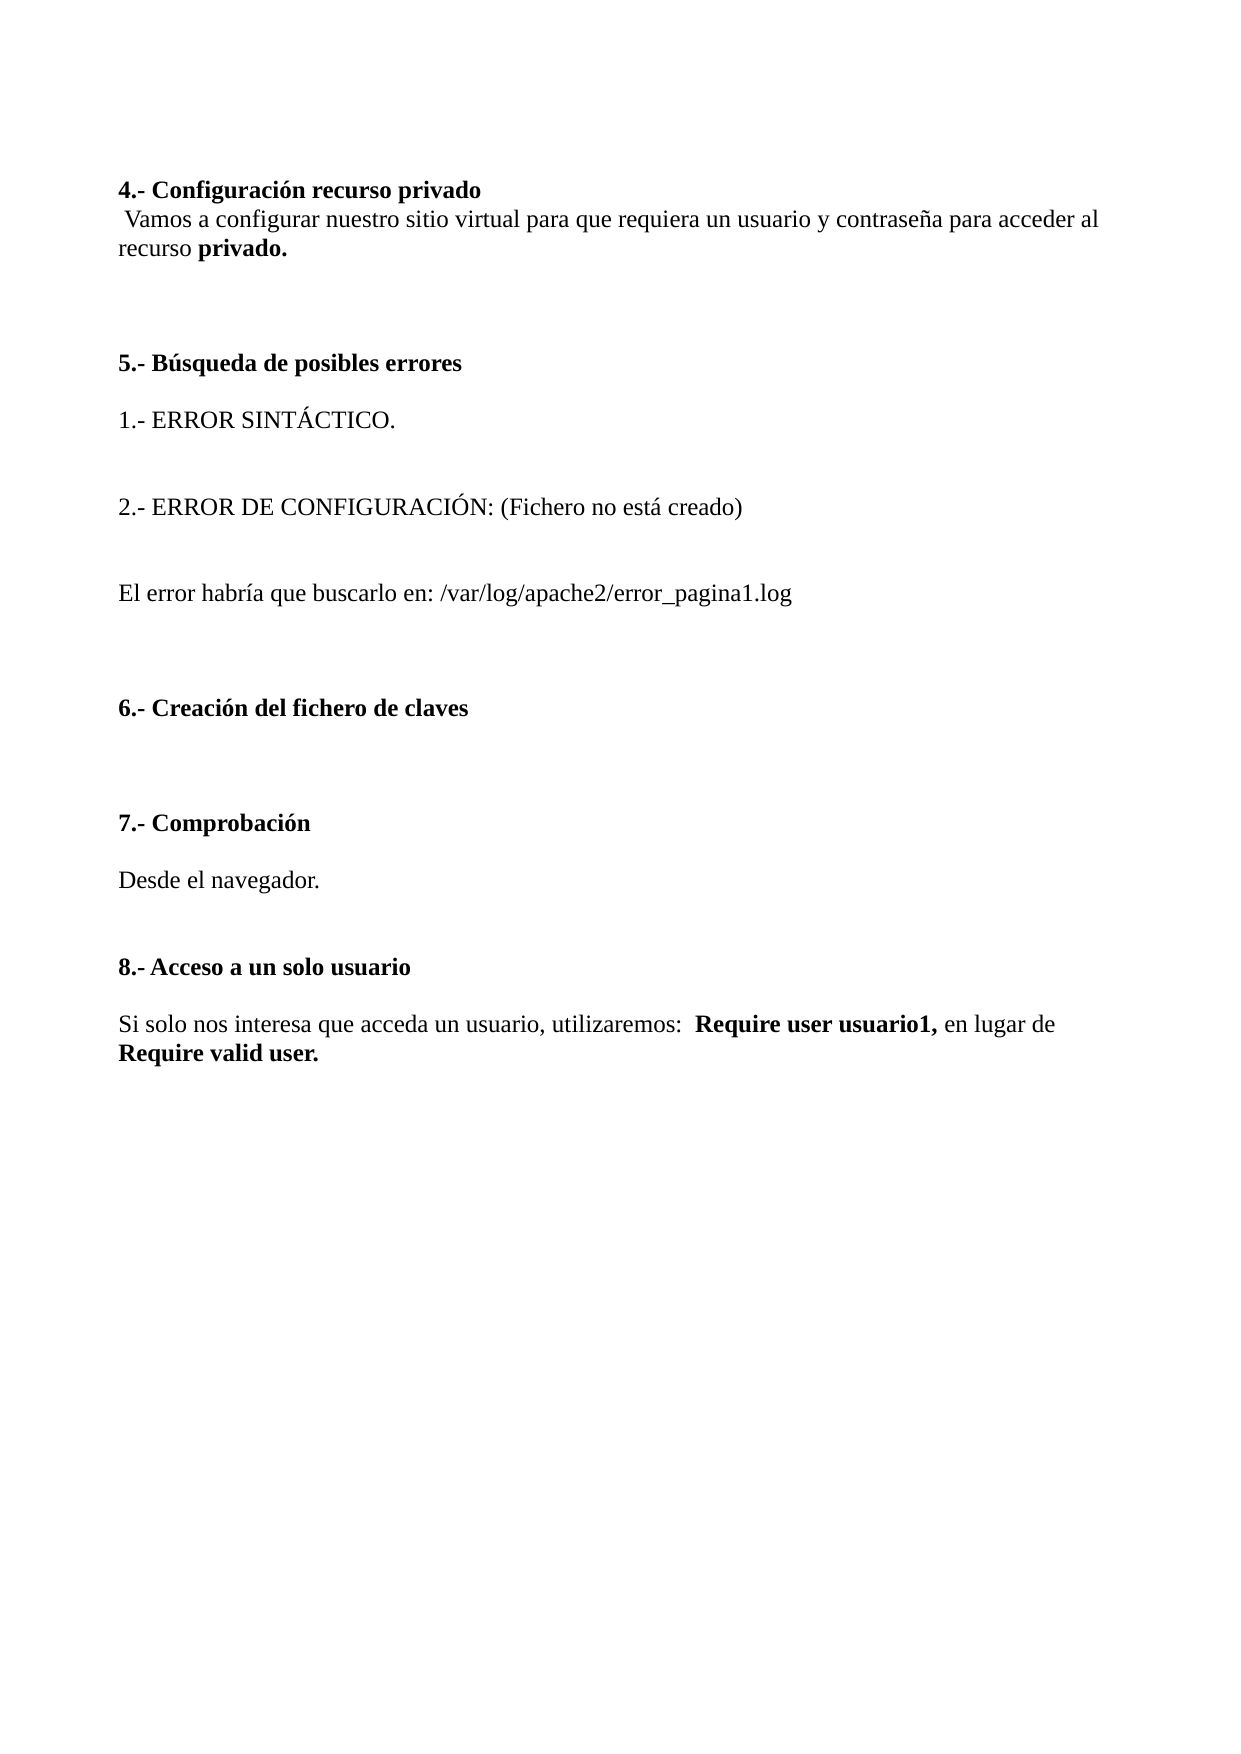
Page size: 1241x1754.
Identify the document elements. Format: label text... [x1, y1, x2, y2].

text 1.- ERROR SINTÁCTICO. [118, 406, 1122, 434]
text 5.- Búsqueda de posibles errores [118, 348, 1122, 377]
text Desde el navegador. [118, 866, 1122, 894]
text 2.- ERROR DE CONFIGURACIÓN: (Fichero no está creado) [118, 492, 1122, 521]
text El error habría que buscarlo en: /var/log/apache2/error_pagina1.log [118, 578, 1122, 607]
text 4.- Configuración recurso privado [118, 176, 1122, 204]
text 6.- Creación del fichero de claves [118, 693, 1122, 722]
text 7.- Comprobación [118, 808, 1122, 837]
text Si solo nos interesa que acceda un usuario, utilizaremos: Require user usuario1, en lugar de Require valid user. [118, 1009, 1122, 1067]
text Vamos a configurar nuestro sitio virtual para que requiera un usuario y contraseña para acceder al recurso privado. [118, 204, 1122, 262]
text 8.- Acceso a un solo usuario [118, 952, 1122, 981]
